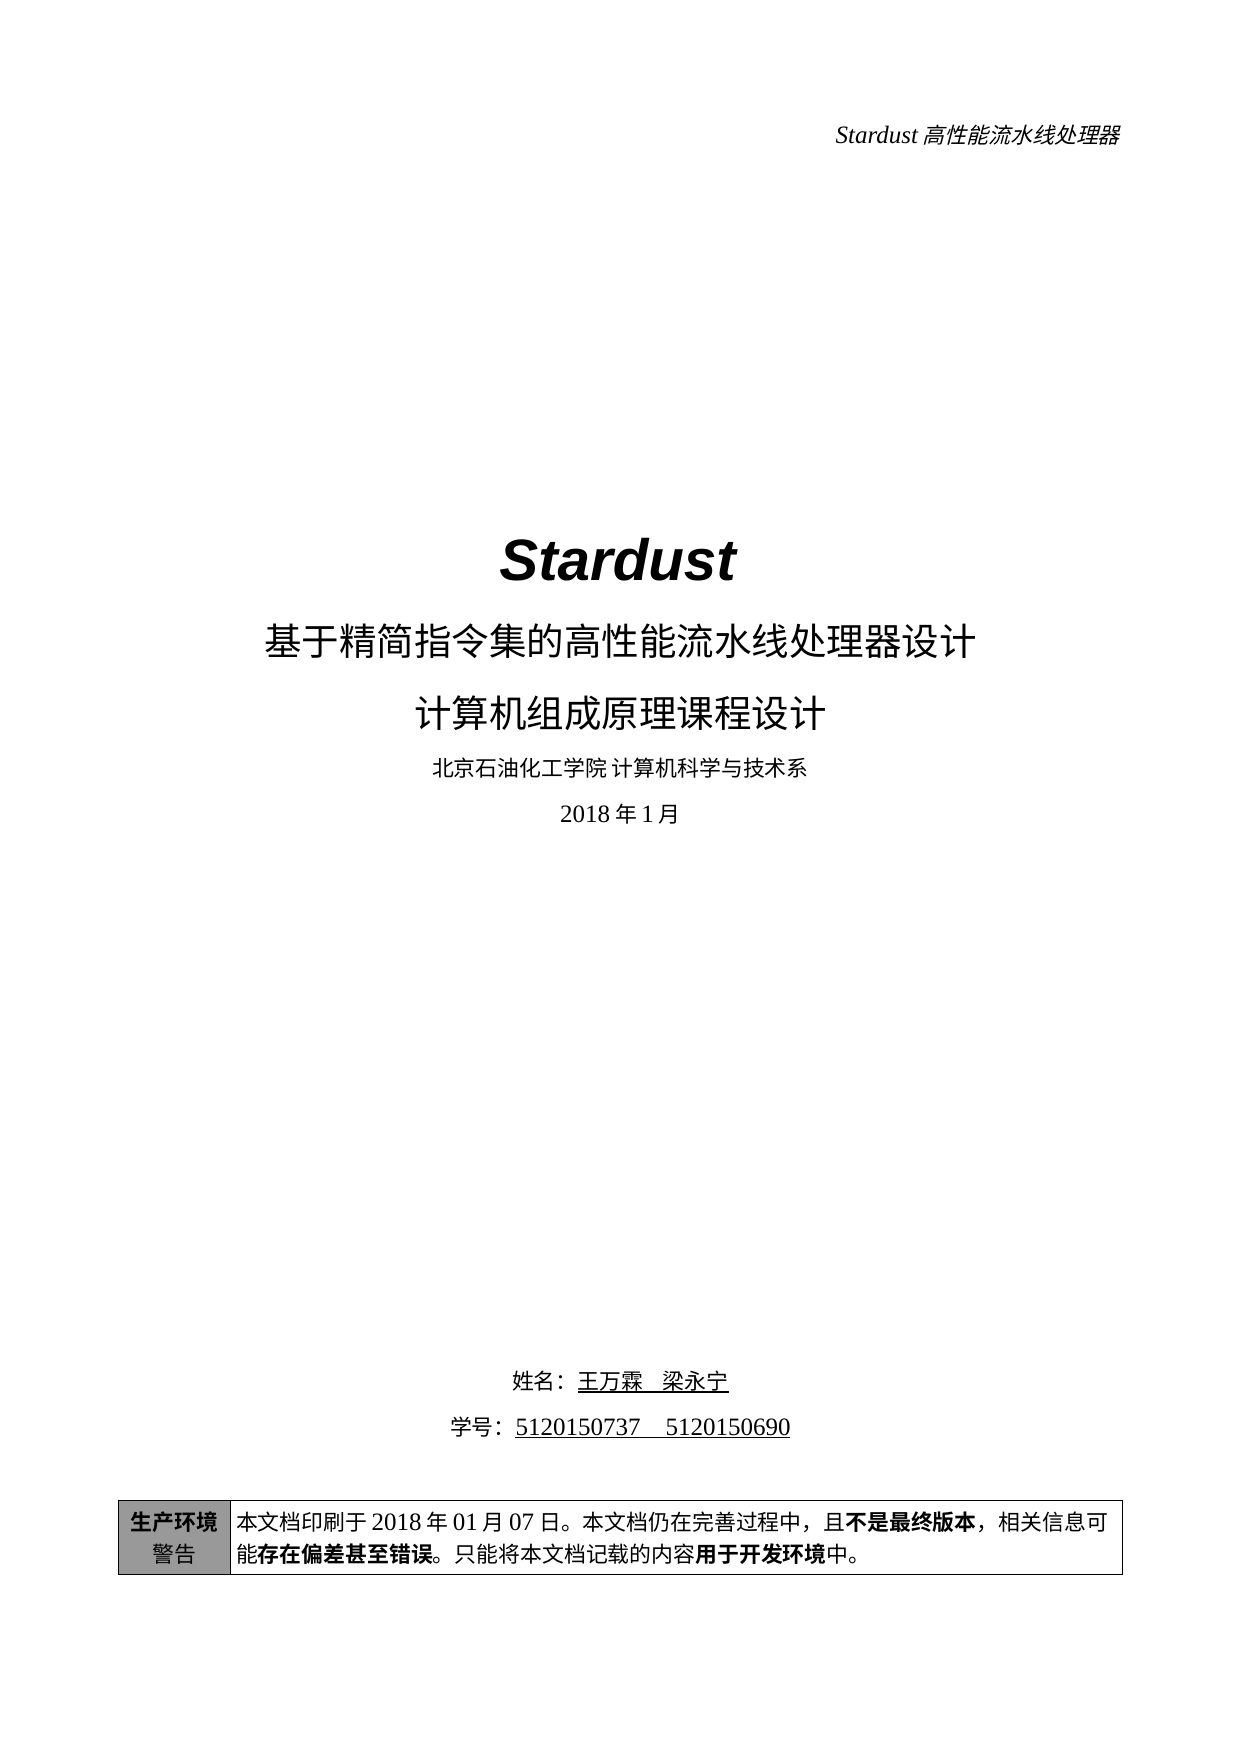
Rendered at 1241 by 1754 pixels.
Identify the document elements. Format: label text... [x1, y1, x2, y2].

table_header 生产环境 警告 [119, 1501, 230, 1574]
text 学号：5120150737 5120150690 [118, 1410, 1122, 1442]
subtitle 计算机组成原理课程设计 [118, 684, 1122, 739]
text 北京石油化工学院 计算机科学与技术系 [118, 751, 1122, 783]
text 2018年1月 [118, 797, 1122, 829]
text 姓名：王万霖 梁永宁 [118, 1364, 1122, 1395]
title Stardust [118, 526, 1122, 593]
subtitle 基于精简指令集的高性能流水线处理器设计 [118, 611, 1122, 666]
table_header 本文档印刷于2018年01月07日。本文档仍在完善过程中，且不是最终版本，相关信息可能存在偏差甚至错误。只能将本文档记载的内容用于开发环境中。 [231, 1501, 1122, 1574]
